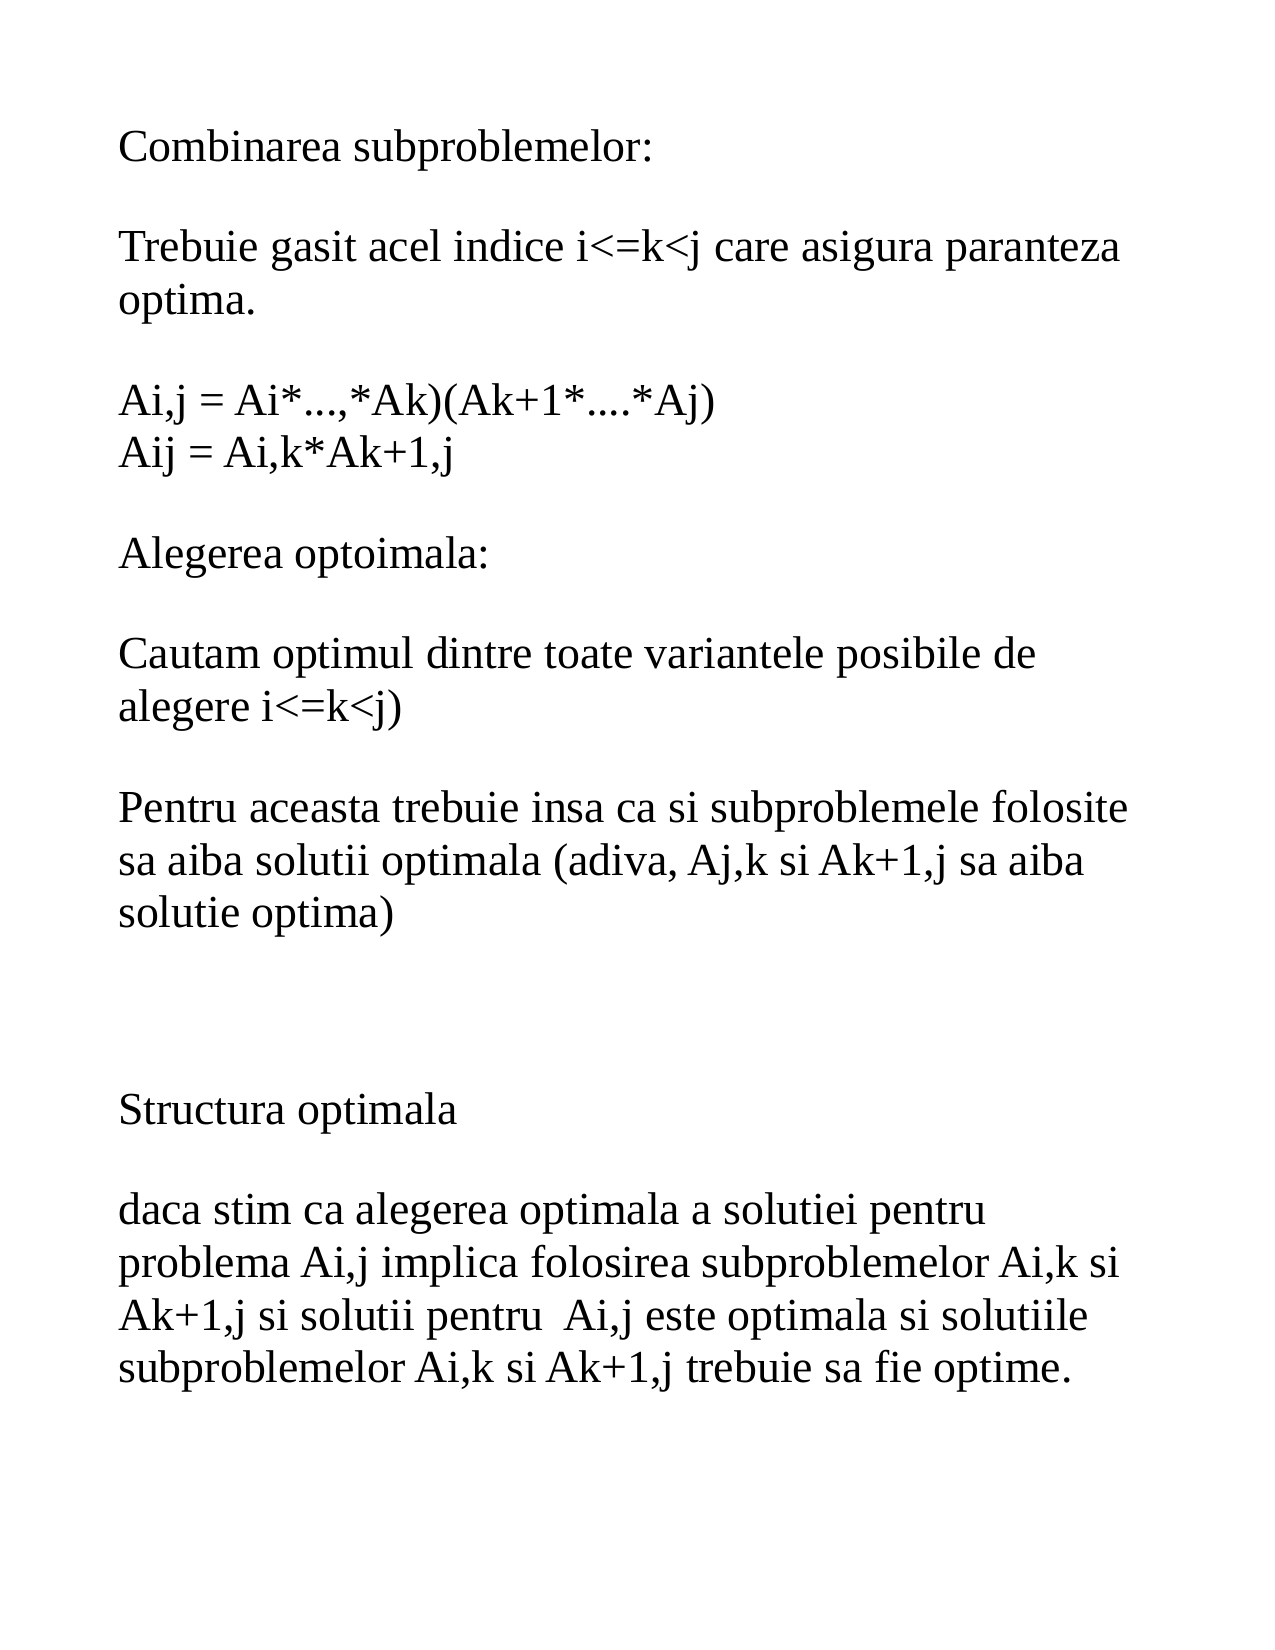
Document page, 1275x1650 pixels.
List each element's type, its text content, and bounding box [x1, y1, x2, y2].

text daca stim ca alegerea optimala a solutiei pentru problema Ai,j implica folosirea subproblemelor Ai,k si Ak+1,j si solutii pentru Ai,j este optimala si solutiile subproblemelor Ai,k si Ak+1,j trebuie sa fie optime. [118, 1182, 1157, 1393]
text Cautam optimul dintre toate variantele posibile de alegere i<=k<j) [118, 626, 1157, 731]
text Pentru aceasta trebuie insa ca si subproblemele folosite sa aiba solutii optimala (adiva, Aj,k si Ak+1,j sa aiba solutie optima) [118, 779, 1157, 937]
text Ai,j = Ai*...,*Ak)(Ak+1*....*Aj) [118, 372, 1157, 425]
text Aij = Ai,k*Ak+1,j [118, 425, 1157, 477]
text Structura optimala [118, 1081, 1157, 1134]
text Trebuie gasit acel indice i<=k<j care asigura paranteza optima. [118, 219, 1157, 324]
text Combinarea subproblemelor: [118, 118, 1157, 171]
text Alegerea optoimala: [118, 525, 1157, 578]
